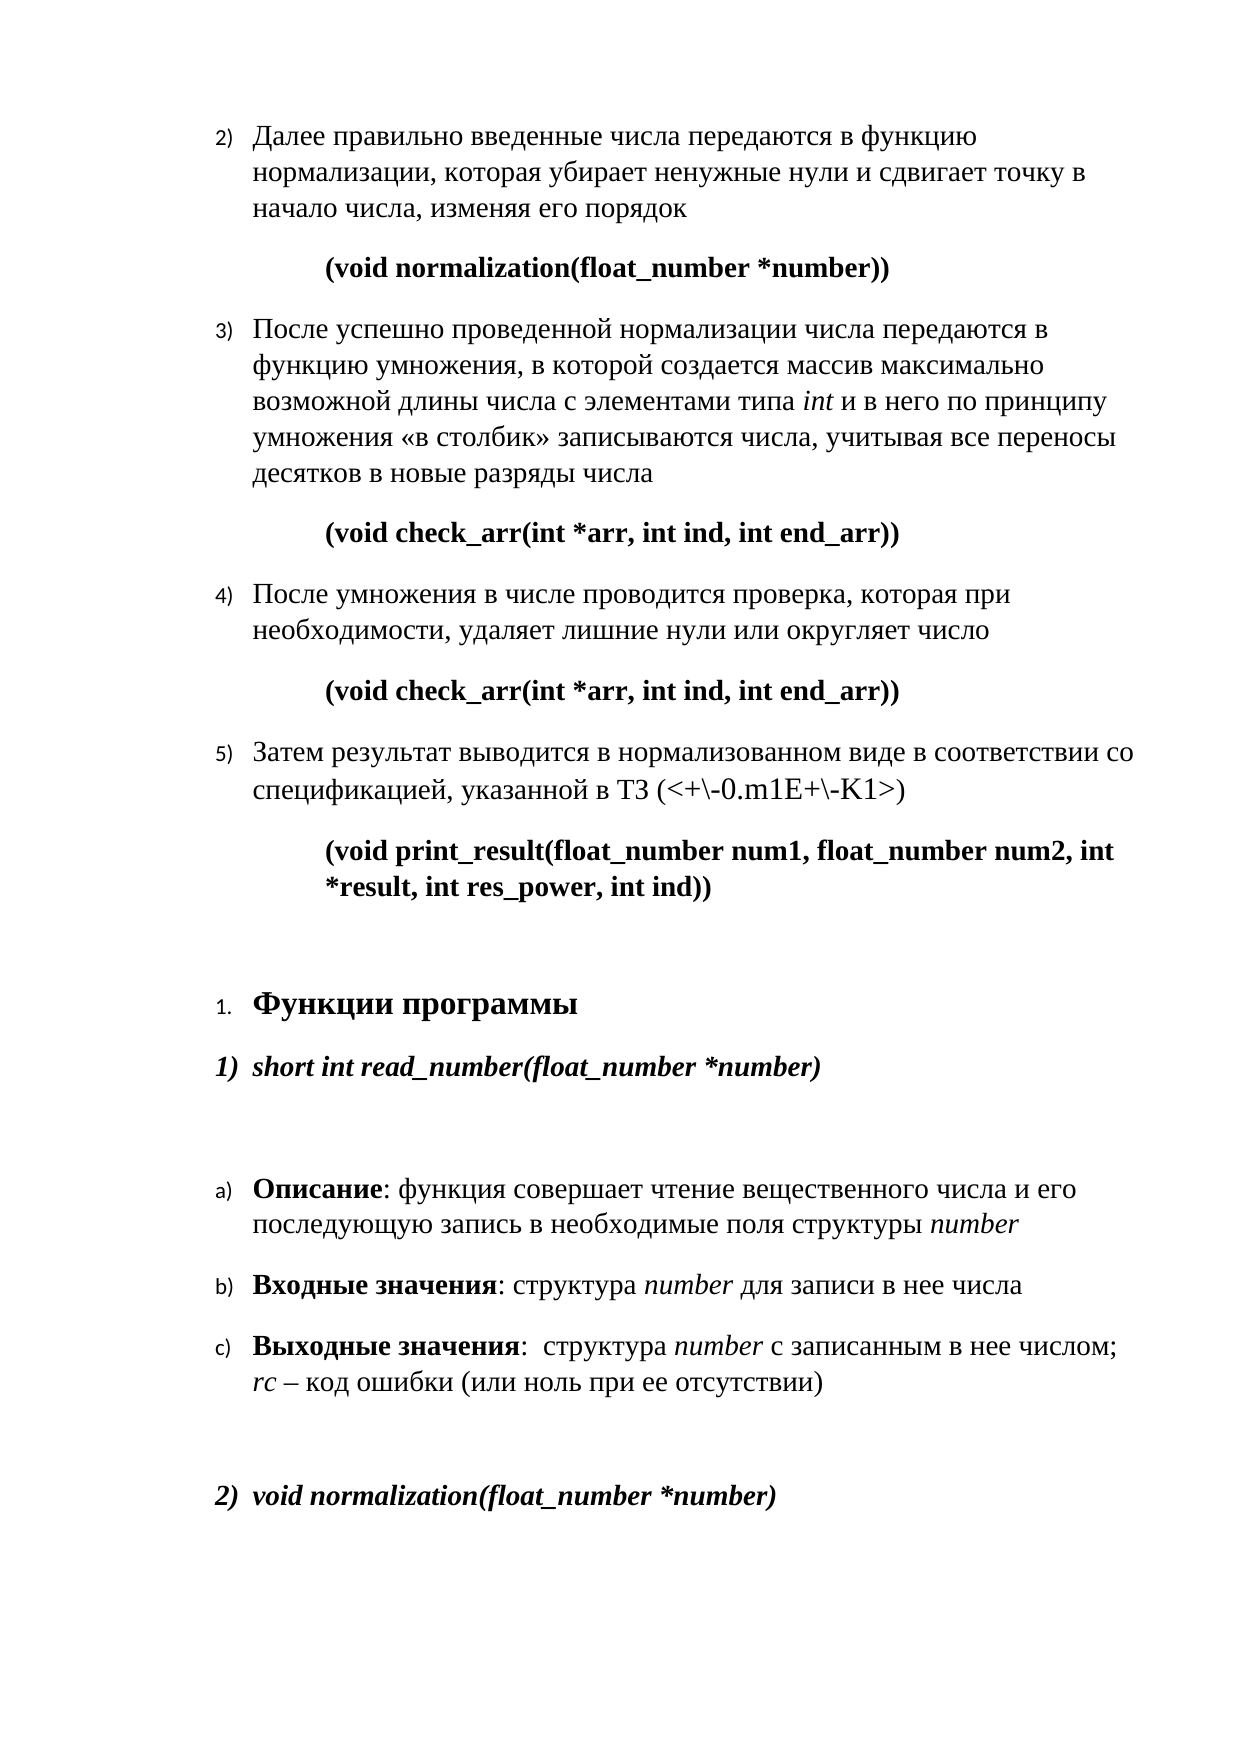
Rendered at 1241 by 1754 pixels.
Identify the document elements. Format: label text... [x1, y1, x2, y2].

list (void check_arr(int *arr, int ind, int end_arr)) [251, 673, 1152, 707]
list (void print_result(float_number num1, float_number num2, int *result, int res_power, int ind)) [325, 833, 1152, 903]
list После умножения в числе проводится проверка, которая при необходимости, удаляет лишние нули или округляет число [215, 576, 1152, 646]
list short int read_number(float_number *number) [215, 1049, 1152, 1083]
list Функции программы [215, 983, 1152, 1022]
list Входные значения: структура number для записи в нее числа [215, 1267, 1152, 1301]
list Далее правильно введенные числа передаются в функцию нормализации, которая убирает ненужные нули и сдвигает точку в начало числа, изменяя его порядок [215, 118, 1152, 223]
list После успешно проведенной нормализации числа передаются в функцию умножения, в которой создается массив максимально возможной длины числа с элементами типа int и в него по принципу умножения «в столбик» записываются числа, учитывая все переносы десятков в новые разряды числа [215, 311, 1152, 488]
list Описание: функция совершает чтение вещественного числа и его последующую запись в необходимые поля структуры number [215, 1171, 1152, 1240]
list Выходные значения: структура number с записанным в нее числом; rc – код ошибки (или ноль при ее отсутствии) [215, 1328, 1152, 1398]
list (void normalization(float_number *number)) [251, 251, 1152, 284]
list void normalization(float_number *number) [215, 1478, 1152, 1512]
list (void check_arr(int *arr, int ind, int end_arr)) [251, 516, 1152, 549]
list Затем результат выводится в нормализованном виде в соответствии со спецификацией, указанной в ТЗ (<+\-0.m1E+\-K1>) [215, 734, 1152, 806]
